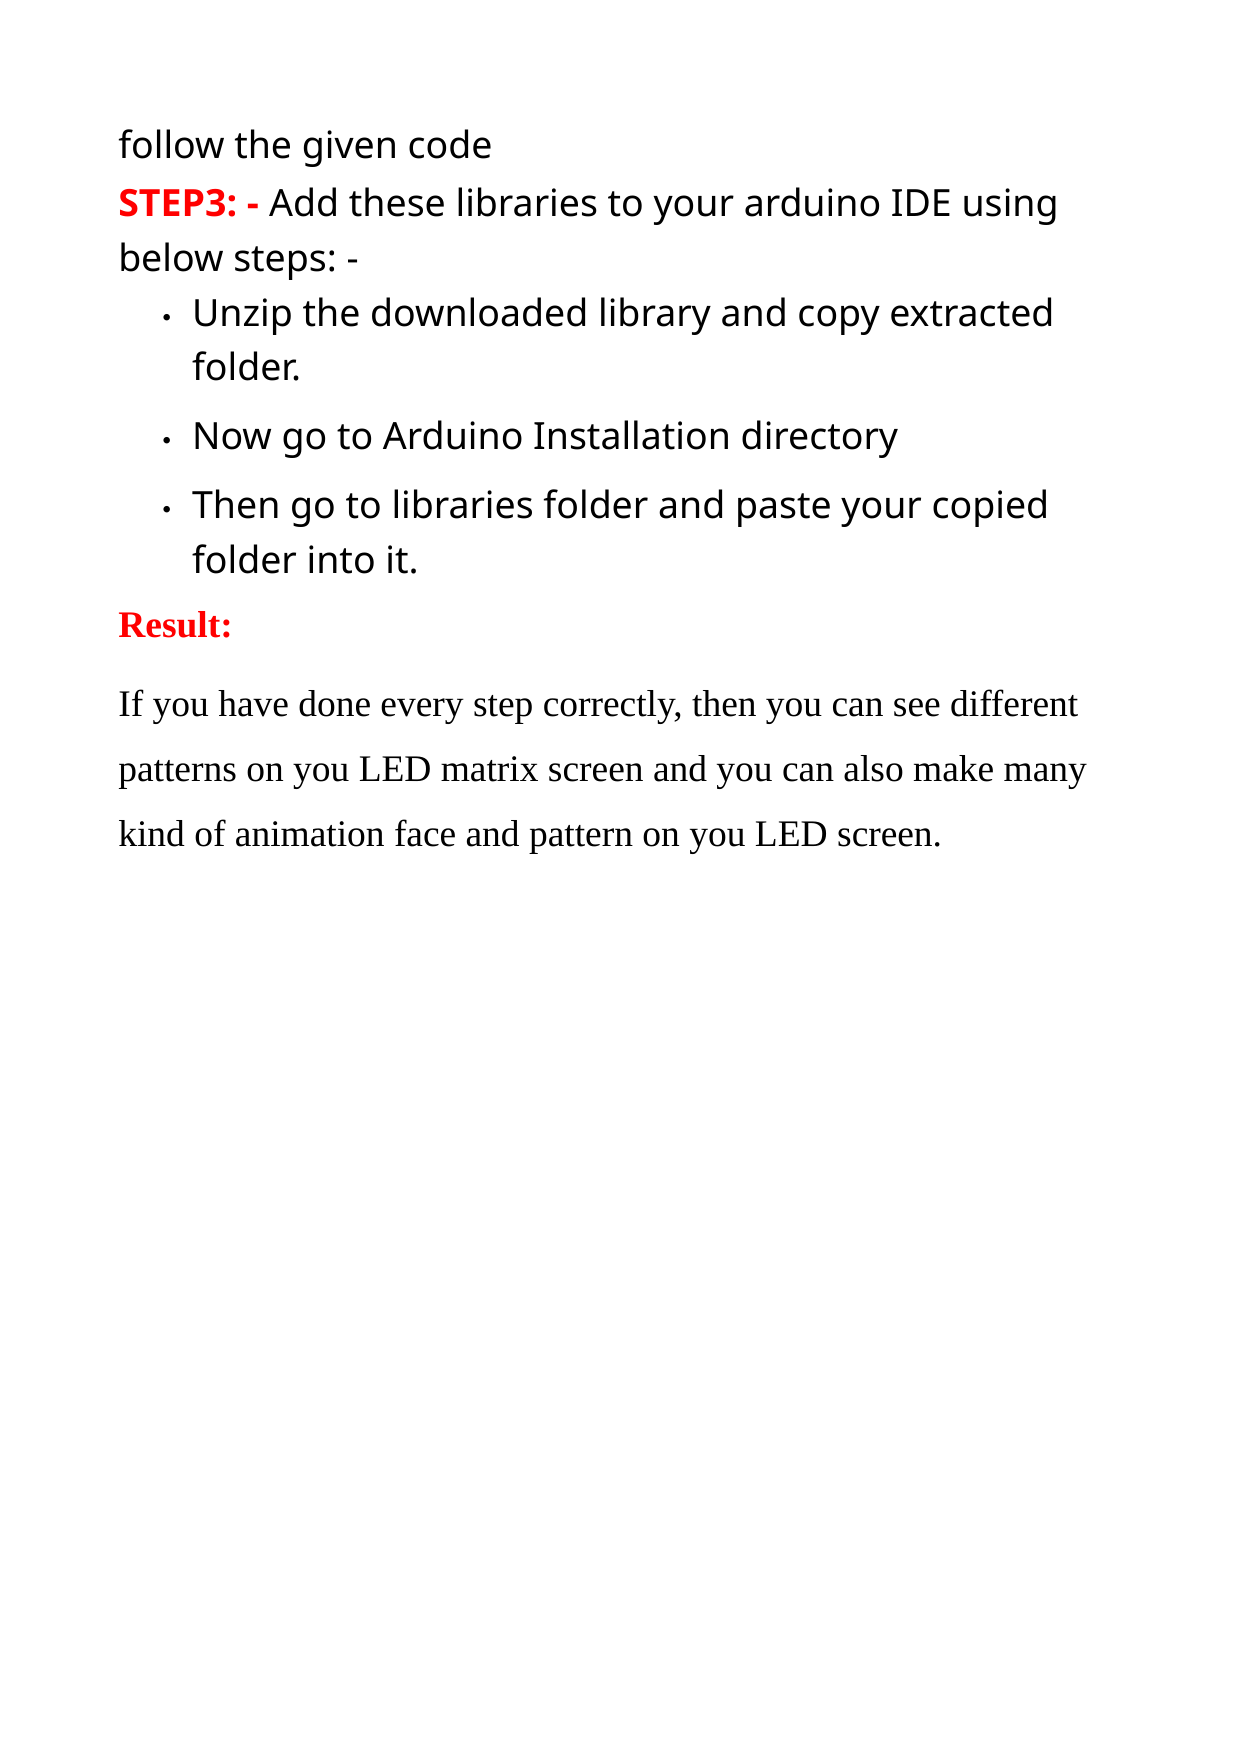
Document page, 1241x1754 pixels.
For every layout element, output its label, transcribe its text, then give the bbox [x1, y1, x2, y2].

list Unzip the downloaded library and copy extracted folder. [162, 286, 1122, 392]
text If you have done every step correctly, then you can see different patterns on you LED matrix screen and you can also make many kind of animation face and pattern on you LED screen. [118, 682, 1122, 854]
text STEP3: - Add these libraries to your arduino IDE using below steps: - [118, 177, 1122, 282]
text Result: [118, 603, 1122, 646]
text follow the given code [118, 118, 1122, 169]
list Then go to libraries folder and paste your copied folder into it. [162, 479, 1122, 584]
list Now go to Arduino Installation directory [162, 410, 1122, 461]
